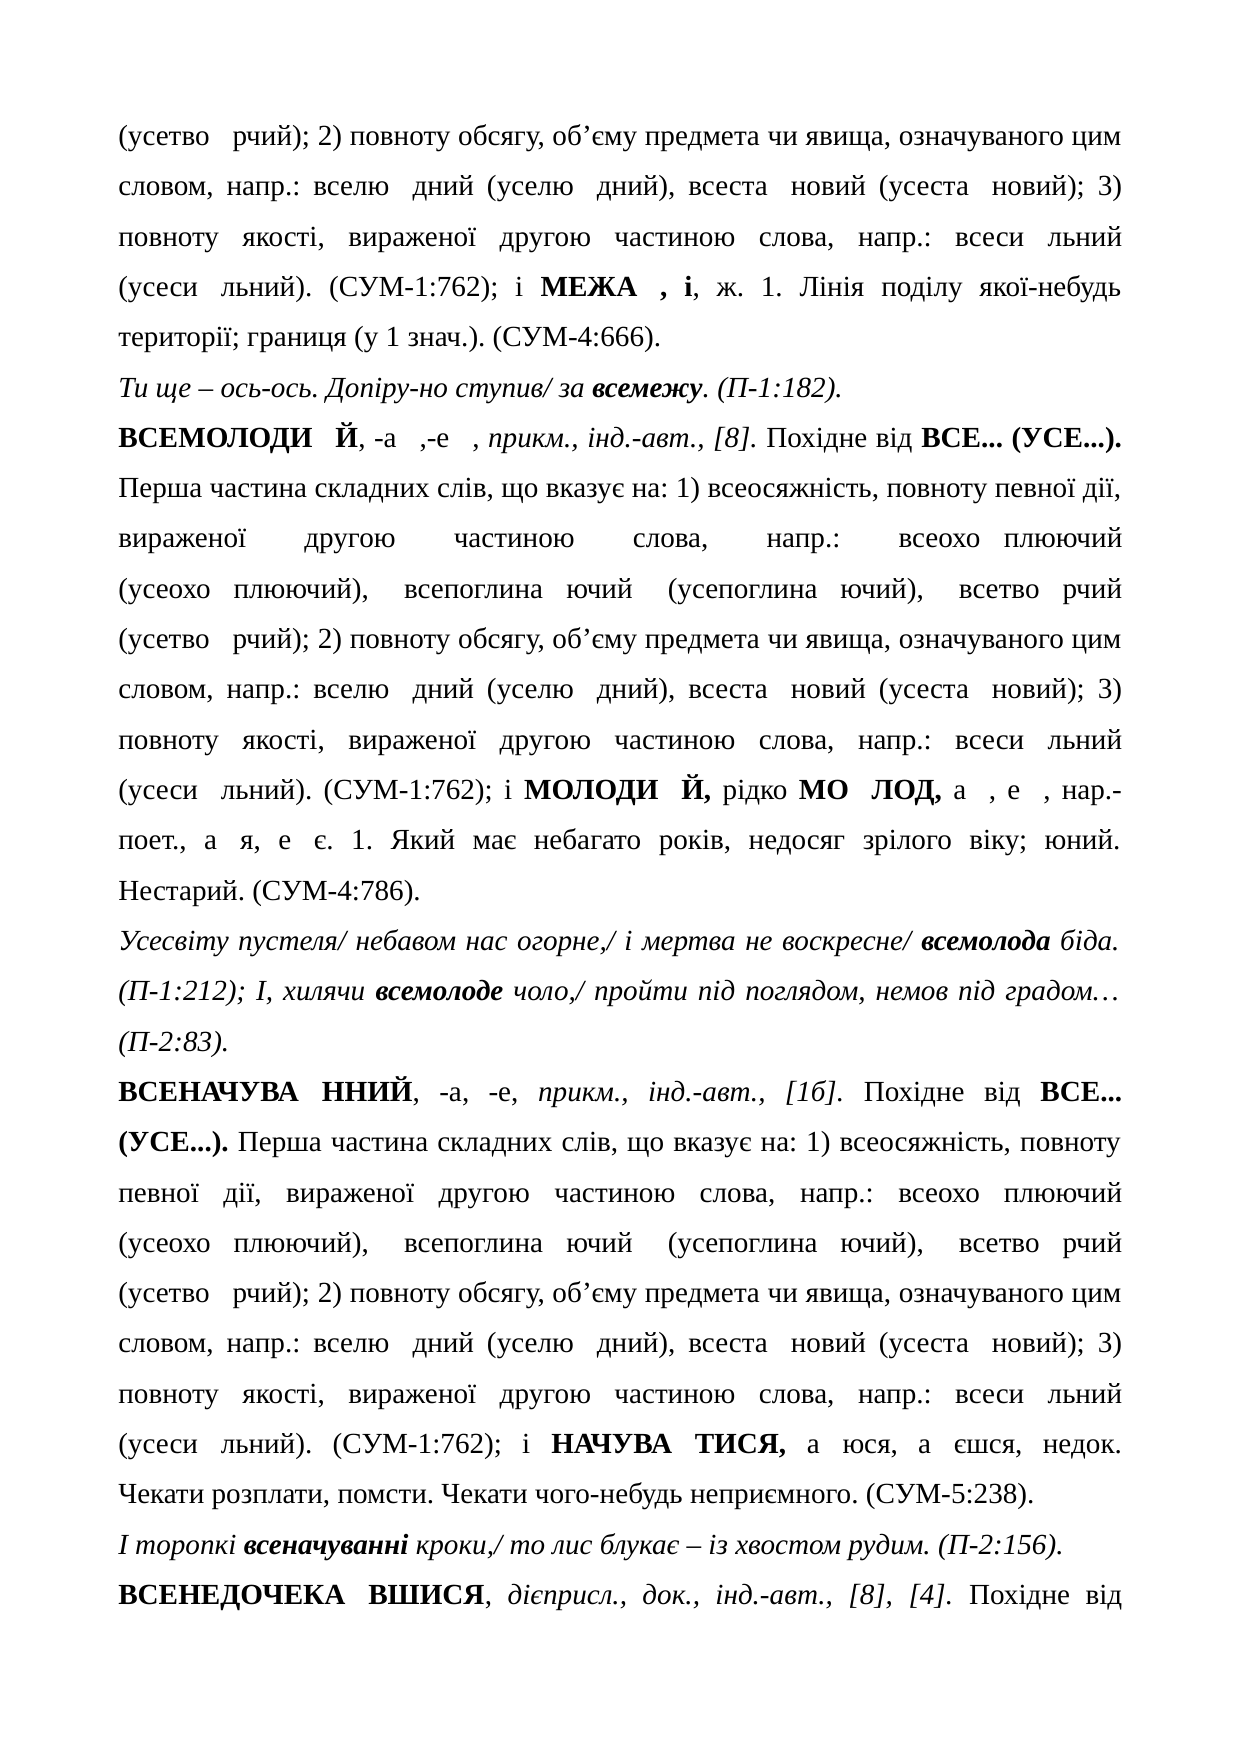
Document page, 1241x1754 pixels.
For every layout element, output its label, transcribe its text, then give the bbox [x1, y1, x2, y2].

text Ти ще – ось-ось. Допіру-но ступив/ за всемежу. (П-1:182). [118, 370, 1122, 403]
text (усетворчий); 2) повноту обсягу, об’єму предмета чи явища, означуваного цим словом, напр.: вселюдний (уселюдний), всестановий (усестановий); 3) повноту якості, вираженої другою частиною слова, напр.: всесильний (усесильний). (СУМ-1:762); і МЕЖА, і, ж. 1. Лінія поділу якої-небудь території; границя (у 1 знач.). (СУМ-4:666). [118, 118, 1122, 353]
text Усесвіту пустеля/ небавом нас огорне,/ і мертва не воскресне/ всемолода біда. (П-1:212); І, хилячи всемолоде чоло,/ пройти під поглядом, немов під градом… (П-2:83). [118, 923, 1122, 1057]
text ВсеначувАнний, -а, -е, прикм., інд.-авт., [1б]. Похідне від ВСЕ... (УСЕ...). Перша частина складних слів, що вказує на: 1) всеосяжність, повноту певної дії, вираженої другою частиною слова, напр.: всеохоплюючий (усеохоплюючий), всепоглинаючий (усепоглинаючий), всетворчий (усетворчий); 2) повноту обсягу, об’єму предмета чи явища, означуваного цим словом, напр.: вселюдний (уселюдний), всестановий (усестановий); 3) повноту якості, вираженої другою частиною слова, напр.: всесильний (усесильний). (СУМ-1:762); і НАЧУВАТИСЯ, аюся, аєшся, недок. Чекати розплати, помсти. Чекати чого-небудь неприємного. (СУМ-5:238). [118, 1074, 1122, 1510]
text Всемолодий, -а,-е, прикм., інд.-авт., [8]. Похідне від ВСЕ... (УСЕ...). Перша частина складних слів, що вказує на: 1) всеосяжність, повноту певної дії, вираженої другою частиною слова, напр.: всеохоплюючий (усеохоплюючий), всепоглинаючий (усепоглинаючий), всетворчий (усетворчий); 2) повноту обсягу, об’єму предмета чи явища, означуваного цим словом, напр.: вселюдний (уселюдний), всестановий (усестановий); 3) повноту якості, вираженої другою частиною слова, напр.: всесильний (усесильний). (СУМ-1:762); і МОЛОДИЙ, рідко МОЛОД, а, е, нар.-поет., ая, еє. 1. Який має небагато років, недосяг зрілого віку; юний. Нестарий. (СУМ-4:786). [118, 420, 1122, 906]
text І торопкі всеначуванні кроки,/ то лис блукає – із хвостом рудим. (П-2:156). [118, 1527, 1122, 1560]
text ВсенедочекАвшися, дієприсл., док., інд.-авт., [8], [4]. Похідне від [118, 1577, 1122, 1611]
